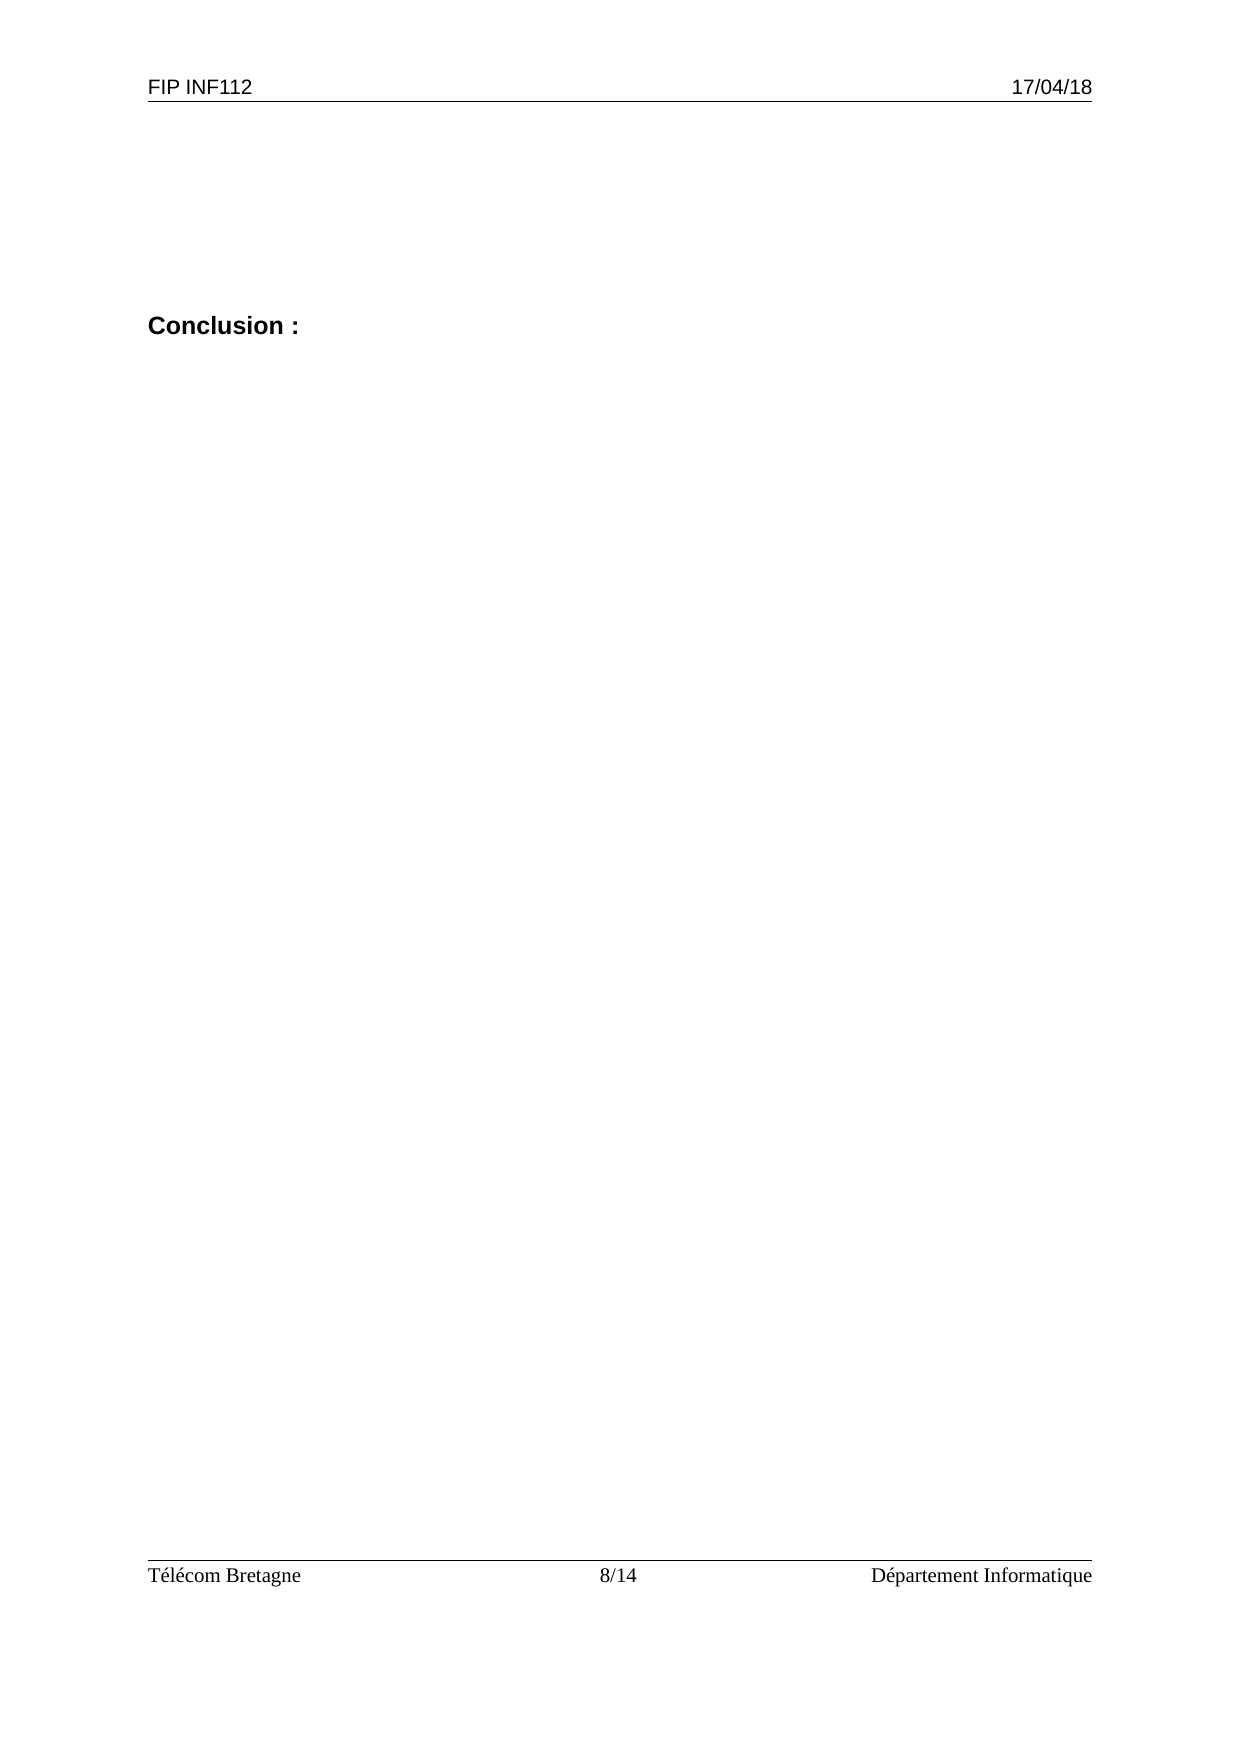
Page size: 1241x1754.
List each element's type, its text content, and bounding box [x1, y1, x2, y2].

subtitle Conclusion : [148, 311, 1092, 339]
